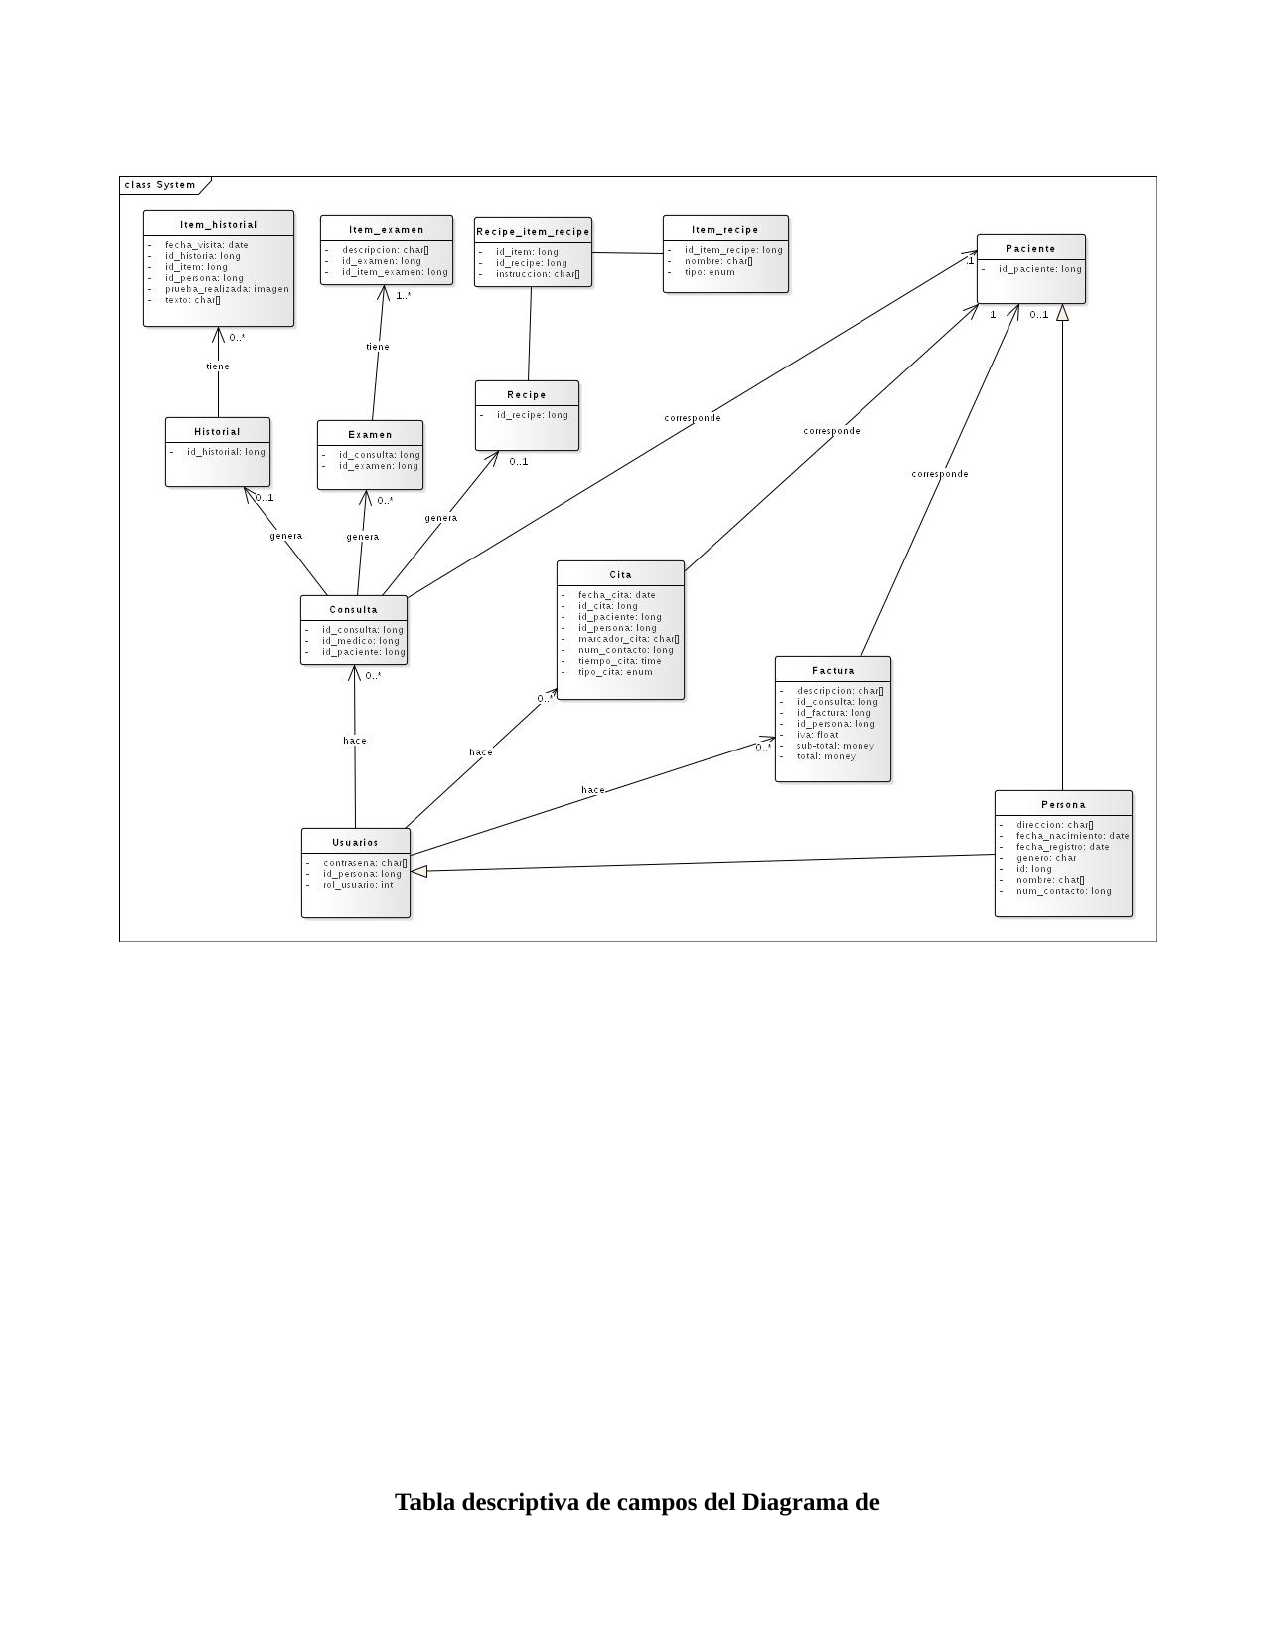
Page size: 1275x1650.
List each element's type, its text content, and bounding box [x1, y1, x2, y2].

picture [118, 175, 1157, 942]
text Tabla descriptiva de campos del Diagrama de [118, 1487, 1157, 1516]
